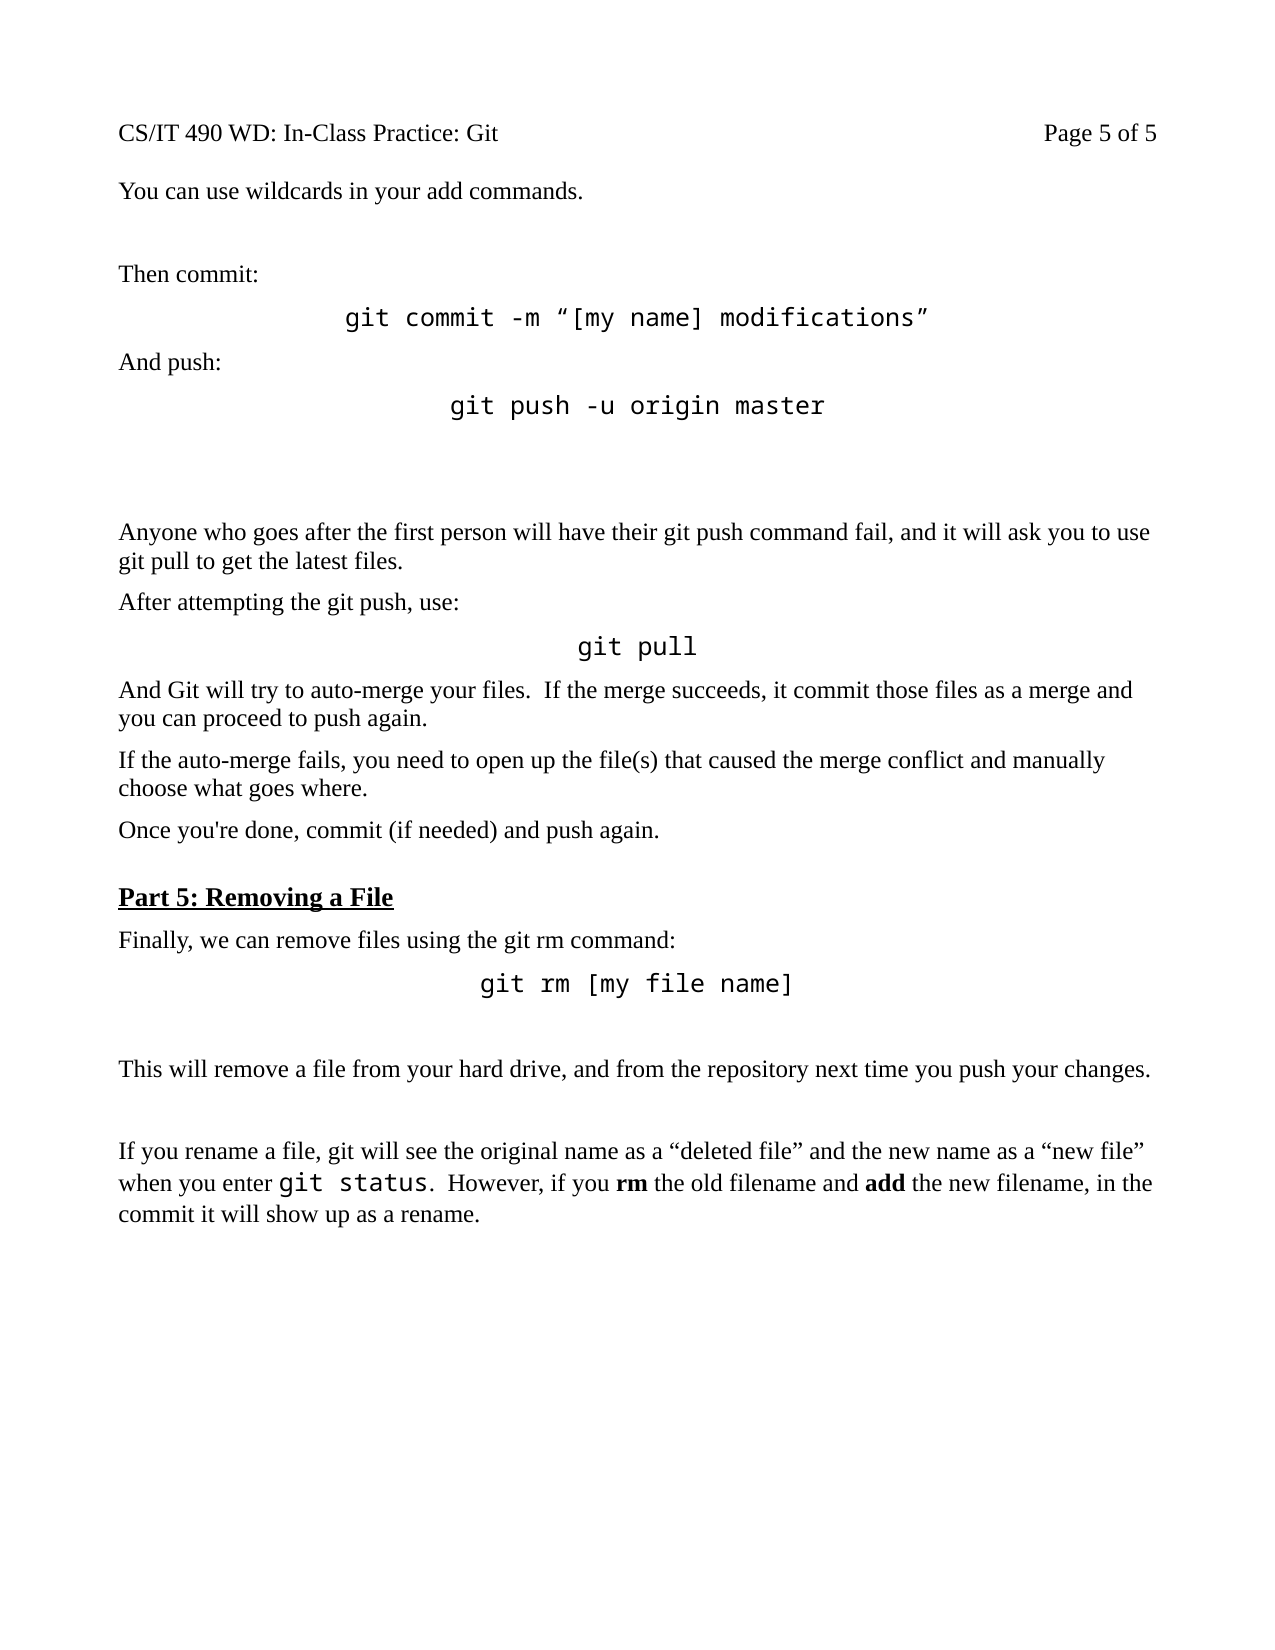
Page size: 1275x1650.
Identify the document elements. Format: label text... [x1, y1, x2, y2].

text You can use wildcards in your add commands. [118, 176, 1157, 205]
text git commit -m “[my name] modifications” [118, 300, 1157, 334]
text And Git will try to auto-merge your files. If the merge succeeds, it commit those files as a merge and you can proceed to push again. [118, 675, 1157, 732]
text And push: [118, 347, 1157, 375]
text This will remove a file from your hard drive, and from the repository next time you push your changes. [118, 1054, 1157, 1082]
text Finally, we can remove files using the git rm command: [118, 925, 1157, 953]
subtitle Part 5: Removing a File [118, 881, 1157, 912]
text git push -u origin master [118, 388, 1157, 422]
text Anyone who goes after the first person will have their git push command fail, and it will ask you to use git pull to get the latest files. [118, 517, 1157, 574]
text If the auto-merge fails, you need to open up the file(s) that caused the merge conflict and manually choose what goes where. [118, 745, 1157, 802]
text Once you're done, commit (if needed) and push again. [118, 815, 1157, 843]
text git pull [118, 628, 1157, 662]
text If you rename a file, git will see the original name as a “deleted file” and the new name as a “new file” when you enter git status. However, if you rm the old filename and add the new filename, in the commit it will show up as a rename. [118, 1136, 1157, 1228]
text Then commit: [118, 259, 1157, 288]
text After attempting the git push, use: [118, 587, 1157, 616]
text git rm [my file name] [118, 966, 1157, 1000]
